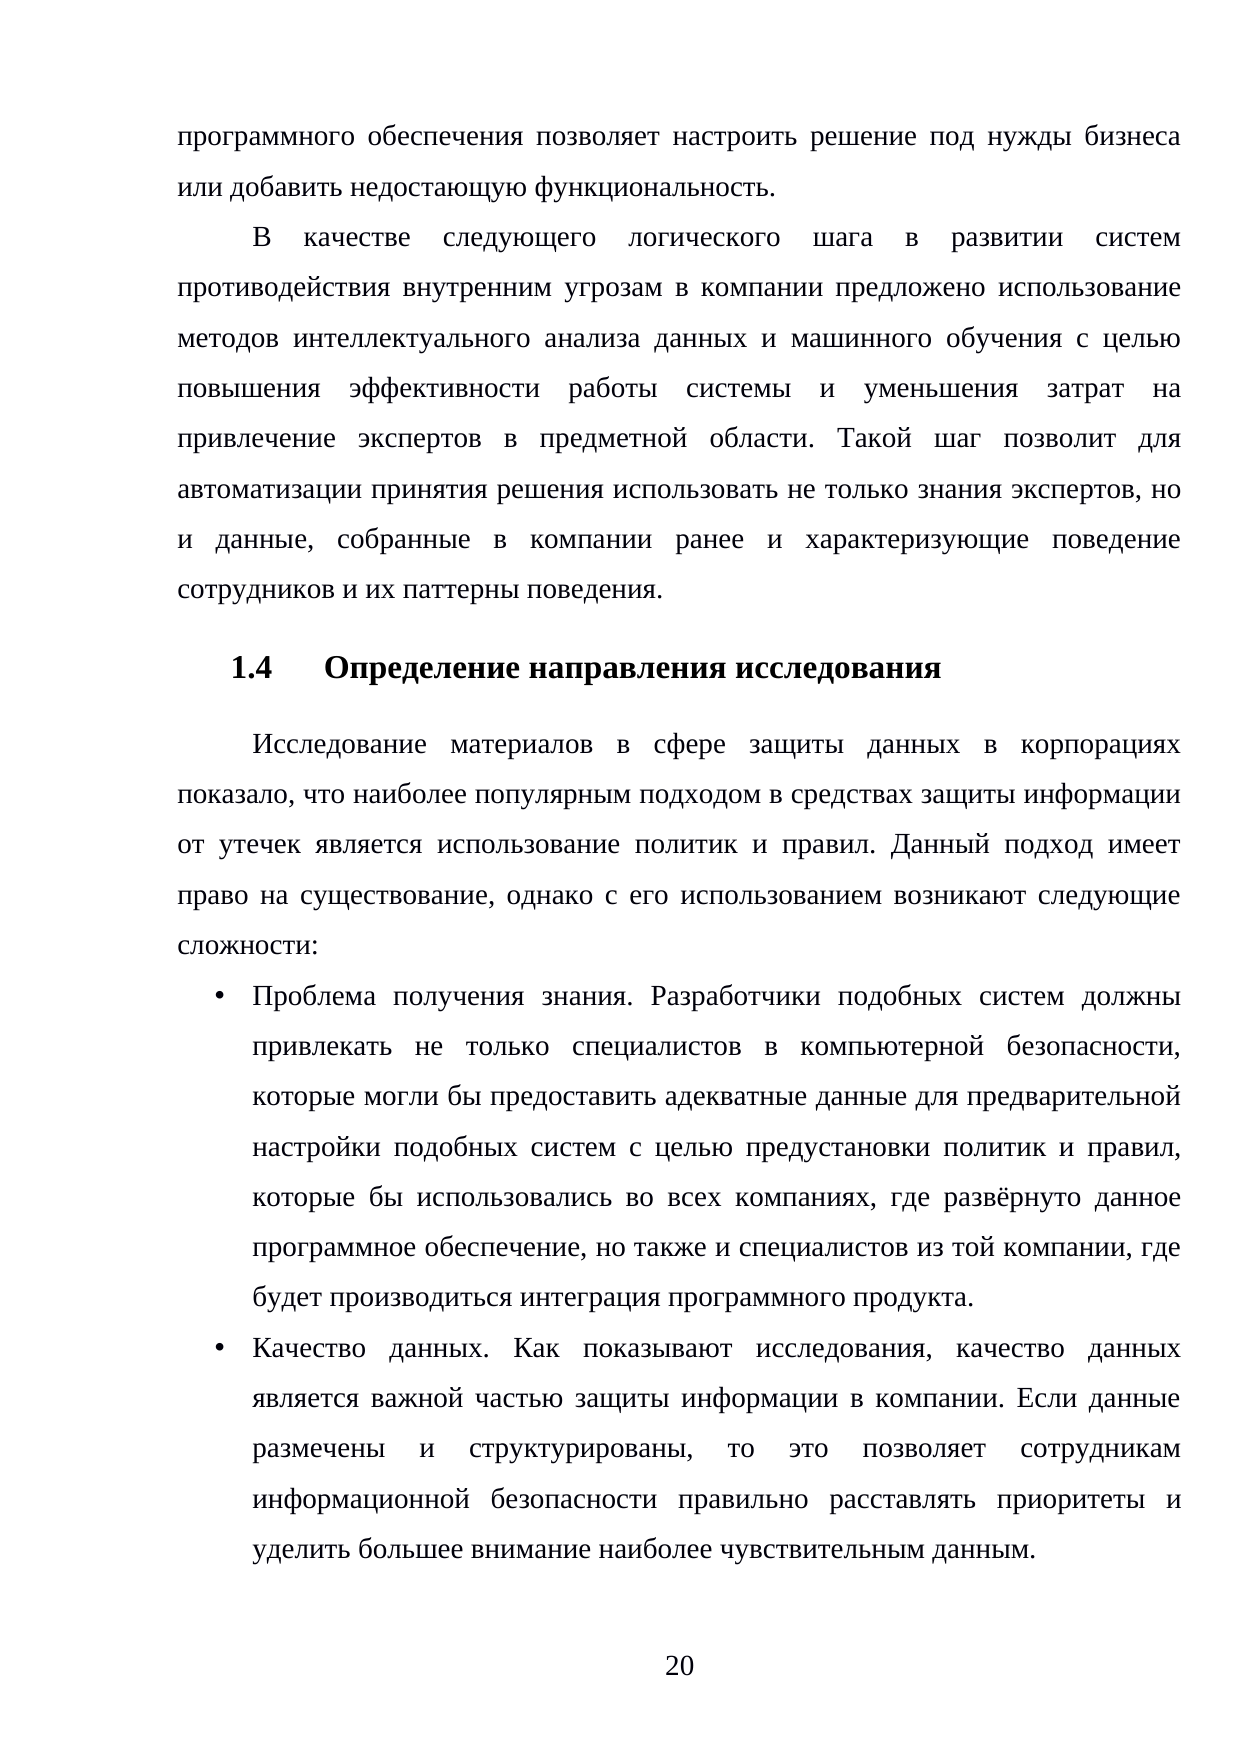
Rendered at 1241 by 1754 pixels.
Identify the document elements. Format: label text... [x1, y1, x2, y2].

text Исследование материалов в сфере защиты данных в корпорациях показало, что наиболее популярным подходом в средствах защиты информации от утечек является использование политик и правил. Данный подход имеет право на существование, однако с его использованием возникают следующие сложности: [177, 726, 1182, 961]
list Проблема получения знания. Разработчики подобных систем должны привлекать не только специалистов в компьютерной безопасности, которые могли бы предоставить адекватные данные для предварительной настройки подобных систем с целью предустановки политик и правил, которые бы использовались во всех компаниях, где развёрнуто данное программное обеспечение, но также и специалистов из той компании, где будет производиться интеграция программного продукта. [214, 978, 1182, 1313]
list Качество данных. Как показывают исследования, качество данных является важной частью защиты информации в компании. Если данные размечены и структурированы, то это позволяет сотрудникам информационной безопасности правильно расставлять приоритеты и уделить большее внимание наиболее чувствительным данным. [214, 1330, 1182, 1565]
subtitle Определение направления исследования [177, 647, 1182, 686]
text программного обеспечения позволяет настроить решение под нужды бизнеса или добавить недостающую функциональность. [177, 118, 1182, 202]
text В качестве следующего логического шага в развитии систем противодействия внутренним угрозам в компании предложено использование методов интеллектуального анализа данных и машинного обучения с целью повышения эффективности работы системы и уменьшения затрат на привлечение экспертов в предметной области. Такой шаг позволит для автоматизации принятия решения использовать не только знания экспертов, но и данные, собранные в компании ранее и характеризующие поведение сотрудников и их паттерны поведения. [177, 219, 1182, 605]
